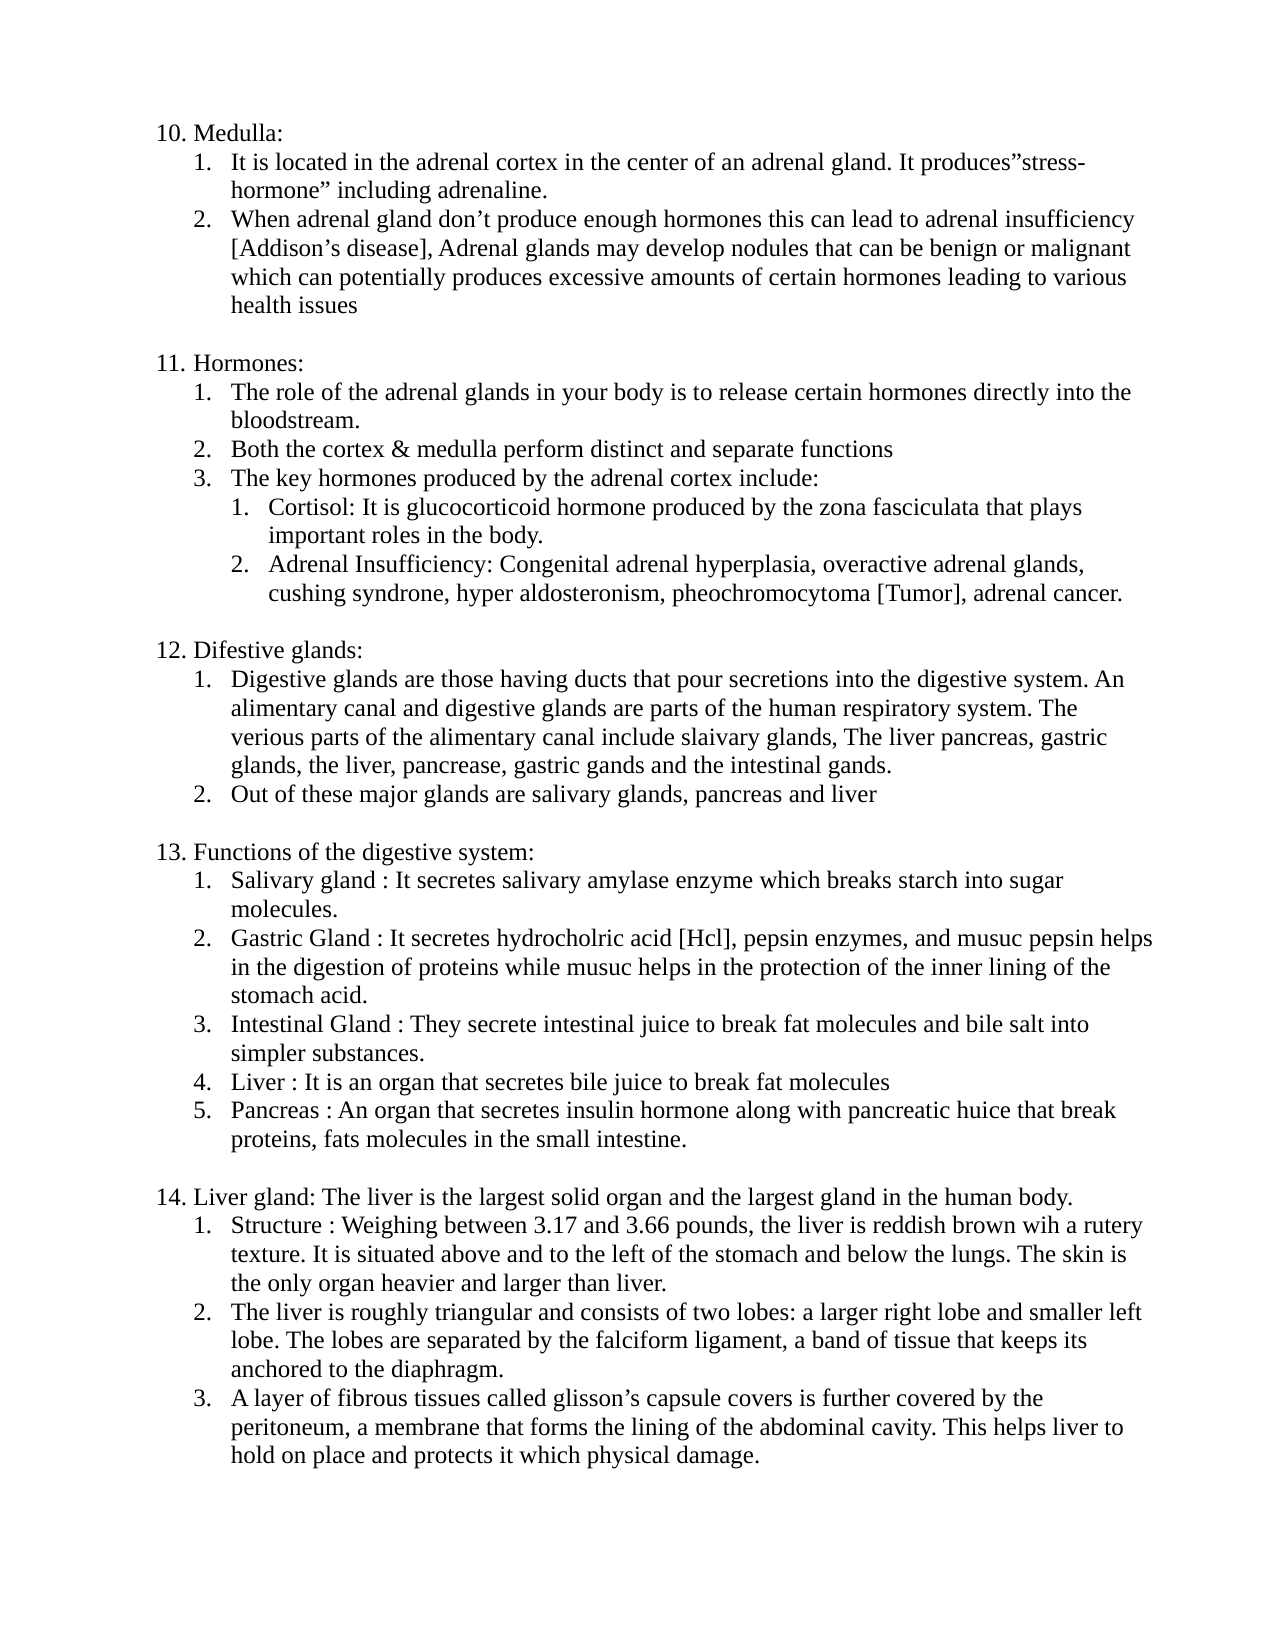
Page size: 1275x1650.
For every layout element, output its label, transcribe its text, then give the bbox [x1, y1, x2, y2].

list Hormones: [156, 348, 1157, 377]
list Difestive glands: [156, 636, 1157, 664]
list Adrenal Insufficiency: Congenital adrenal hyperplasia, overactive adrenal glands, cushing syndrone, hyper aldosteronism, pheochromocytoma [Tumor], adrenal cancer. [231, 549, 1157, 607]
list Liver gland: The liver is the largest solid organ and the largest gland in the human body. [156, 1182, 1157, 1211]
list It is located in the adrenal cortex in the center of an adrenal gland. It produces”stress-hormone” including adrenaline. [193, 147, 1157, 204]
list Structure : Weighing between 3.17 and 3.66 pounds, the liver is reddish brown wih a rutery texture. It is situated above and to the left of the stomach and below the lungs. The skin is the only organ heavier and larger than liver. [193, 1211, 1157, 1297]
list Intestinal Gland : They secrete intestinal juice to break fat molecules and bile salt into simpler substances. [193, 1009, 1157, 1067]
list Liver : It is an organ that secretes bile juice to break fat molecules [193, 1067, 1157, 1096]
list Salivary gland : It secretes salivary amylase enzyme which breaks starch into sugar molecules. [193, 866, 1157, 923]
list Pancreas : An organ that secretes insulin hormone along with pancreatic huice that break proteins, fats molecules in the small intestine. [193, 1096, 1157, 1153]
list Both the cortex & medulla perform distinct and separate functions [193, 434, 1157, 463]
list The liver is roughly triangular and consists of two lobes: a larger right lobe and smaller left lobe. The lobes are separated by the falciform ligament, a band of tissue that keeps its anchored to the diaphragm. [193, 1297, 1157, 1383]
list The role of the adrenal glands in your body is to release certain hormones directly into the bloodstream. [193, 377, 1157, 434]
list Medulla: [156, 118, 1157, 147]
list The key hormones produced by the adrenal cortex include: [193, 463, 1157, 492]
list Out of these major glands are salivary glands, pancreas and liver [193, 779, 1157, 808]
list Cortisol: It is glucocorticoid hormone produced by the zona fasciculata that plays important roles in the body. [231, 492, 1157, 549]
list Functions of the digestive system: [156, 837, 1157, 866]
list A layer of fibrous tissues called glisson’s capsule covers is further covered by the peritoneum, a membrane that forms the lining of the abdominal cavity. This helps liver to hold on place and protects it which physical damage. [193, 1383, 1157, 1469]
list Gastric Gland : It secretes hydrocholric acid [Hcl], pepsin enzymes, and musuc pepsin helps in the digestion of proteins while musuc helps in the protection of the inner lining of the stomach acid. [193, 923, 1157, 1009]
list When adrenal gland don’t produce enough hormones this can lead to adrenal insufficiency [Addison’s disease], Adrenal glands may develop nodules that can be benign or malignant which can potentially produces excessive amounts of certain hormones leading to various health issues [193, 204, 1157, 319]
list Digestive glands are those having ducts that pour secretions into the digestive system. An alimentary canal and digestive glands are parts of the human respiratory system. The verious parts of the alimentary canal include slaivary glands, The liver pancreas, gastric glands, the liver, pancrease, gastric gands and the intestinal gands. [193, 664, 1157, 779]
